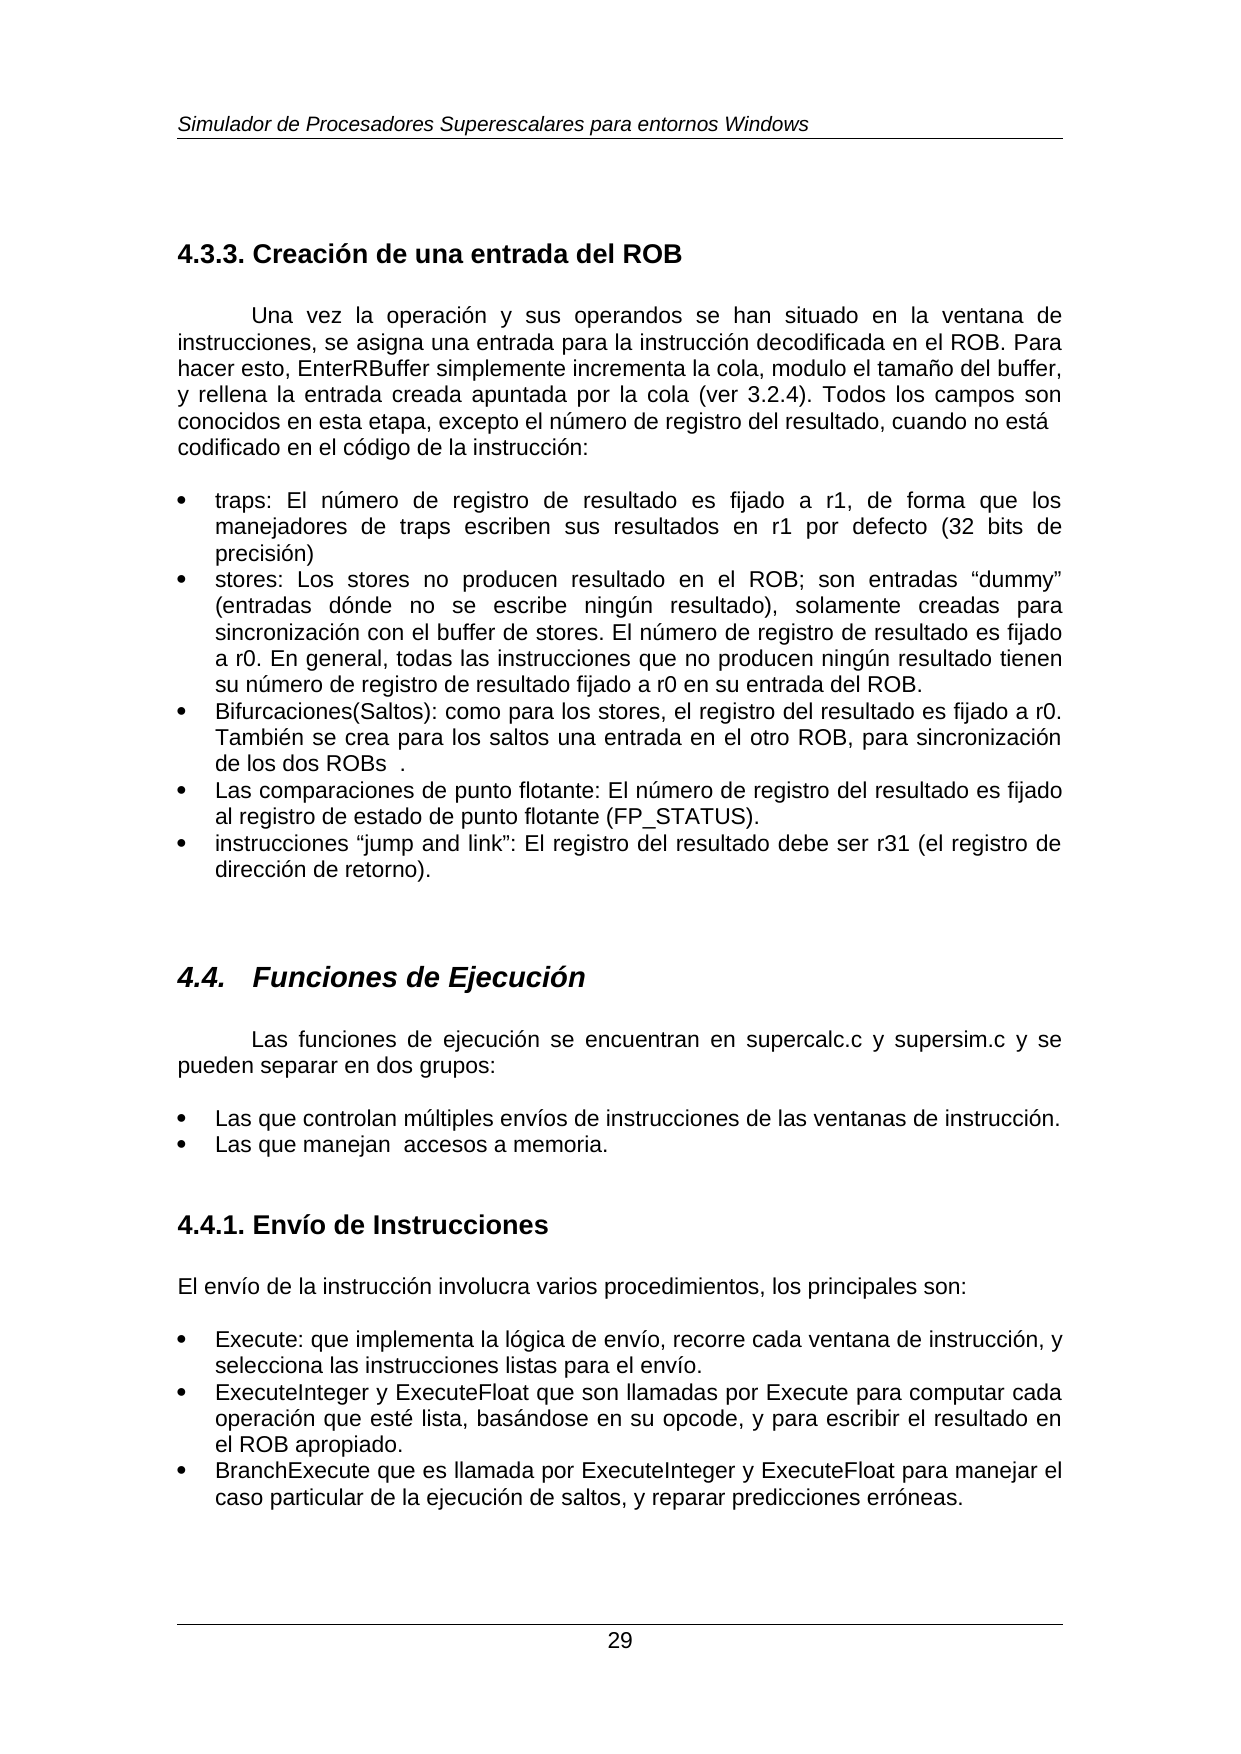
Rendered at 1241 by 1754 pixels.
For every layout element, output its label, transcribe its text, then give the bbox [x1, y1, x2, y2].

list Las comparaciones de punto flotante: El número de registro del resultado es fijado al registro de estado de punto flotante (FP_STATUS). [177, 777, 1063, 829]
list Bifurcaciones(Saltos): como para los stores, el registro del resultado es fijado a r0. También se crea para los saltos una entrada en el otro ROB, para sincronización de los dos ROBs . [177, 698, 1063, 777]
subtitle Creación de una entrada del ROB [177, 238, 1063, 270]
subtitle Funciones de Ejecución [177, 960, 1063, 993]
list Las que controlan múltiples envíos de instrucciones de las ventanas de instrucción. [177, 1105, 1063, 1131]
text codificado en el código de la instrucción: [177, 434, 1063, 461]
list BranchExecute que es llamada por ExecuteInteger y ExecuteFloat para manejar el caso particular de la ejecución de saltos, y reparar predicciones erróneas. [177, 1457, 1063, 1510]
list ExecuteInteger y ExecuteFloat que son llamadas por Execute para computar cada operación que esté lista, basándose en su opcode, y para escribir el resultado en el ROB apropiado. [177, 1378, 1063, 1457]
list Execute: que implementa la lógica de envío, recorre cada ventana de instrucción, y selecciona las instrucciones listas para el envío. [177, 1326, 1063, 1378]
text Las funciones de ejecución se encuentran en supercalc.c y supersim.c y se pueden separar en dos grupos: [177, 1026, 1063, 1079]
list Las que manejan accesos a memoria. [177, 1131, 1063, 1158]
list traps: El número de registro de resultado es fijado a r1, de forma que los manejadores de traps escriben sus resultados en r1 por defecto (32 bits de precisión) [177, 487, 1063, 566]
subtitle Envío de Instrucciones [177, 1209, 1063, 1240]
text El envío de la instrucción involucra varios procedimientos, los principales son: [177, 1273, 1063, 1299]
list stores: Los stores no producen resultado en el ROB; son entradas “dummy” (entradas dónde no se escribe ningún resultado), solamente creadas para sincronización con el buffer de stores. El número de registro de resultado es fijado a r0. En general, todas las instrucciones que no producen ningún resultado tienen su número de registro de resultado fijado a r0 en su entrada del ROB. [177, 566, 1063, 698]
list instrucciones “jump and link”: El registro del resultado debe ser r31 (el registro de dirección de retorno). [177, 829, 1063, 882]
text Una vez la operación y sus operandos se han situado en la ventana de instrucciones, se asigna una entrada para la instrucción decodificada en el ROB. Para hacer esto, EnterRBuffer simplemente incrementa la cola, modulo el tamaño del buffer, y rellena la entrada creada apuntada por la cola (ver 3.2.4). Todos los campos son conocidos en esta etapa, excepto el número de registro del resultado, cuando no está [177, 302, 1063, 434]
